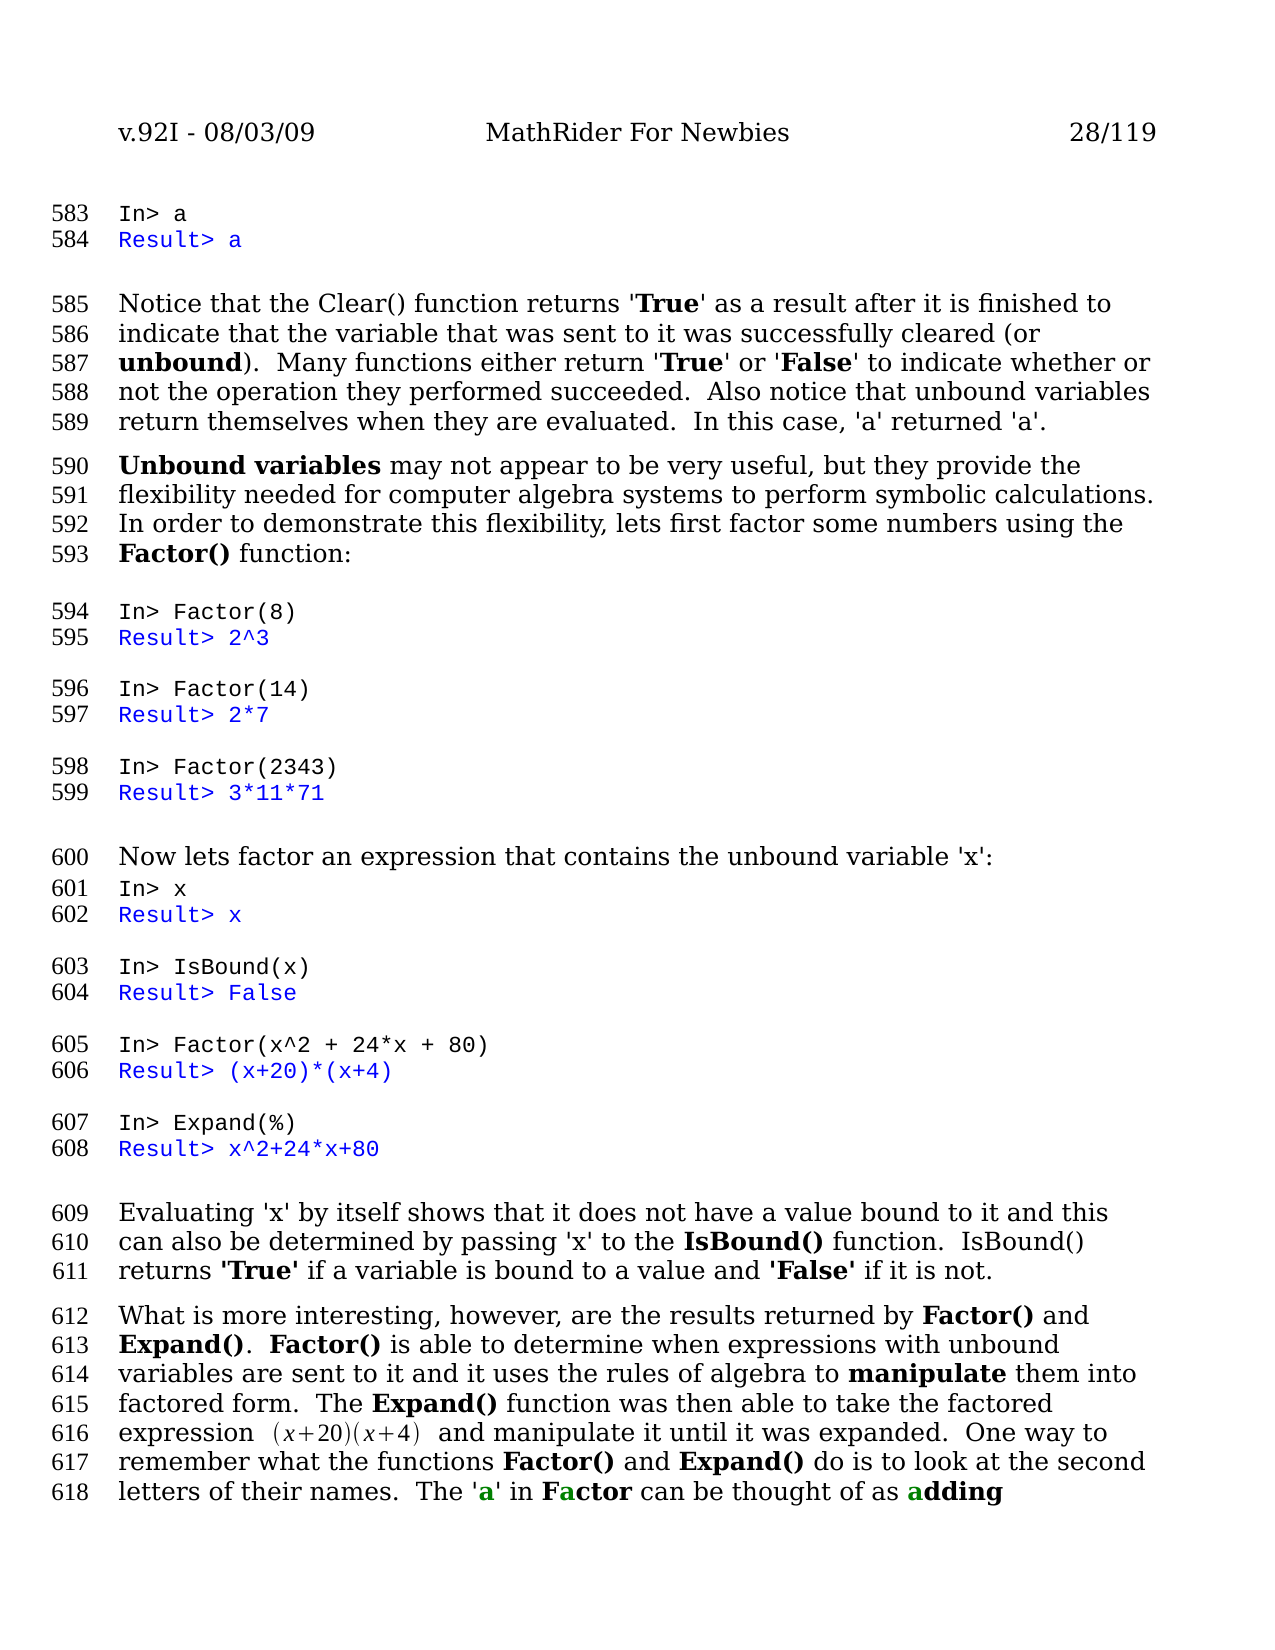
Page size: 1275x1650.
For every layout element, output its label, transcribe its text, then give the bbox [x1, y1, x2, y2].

text In> x [118, 878, 1157, 903]
text Result> False [118, 981, 1157, 1007]
text Result> x [118, 903, 1157, 929]
text In> Expand(%) [118, 1111, 1157, 1137]
text In> Factor(2343) [118, 756, 1157, 782]
text In> Factor(x^2 + 24*x + 80) [118, 1033, 1157, 1059]
text Result> a [118, 229, 1157, 254]
text Result> 2*7 [118, 704, 1157, 730]
text What is more interesting, however, are the results returned by Factor() and Expand(). Factor() is able to determine when expressions with unbound variables are sent to it and it uses the rules of algebra to manipulate them into factored form. The Expand() function was then able to take the factored expressionand manipulate it until it was expanded. One way to remember what the functions Factor() and Expand() do is to look at the second letters of their names. The 'a' in Factor can be thought of as adding [118, 1301, 1157, 1506]
text Result> x^2+24*x+80 [118, 1137, 1157, 1163]
text Now lets factor an expression that contains the unbound variable 'x': [118, 842, 1157, 872]
text In> Factor(14) [118, 678, 1157, 704]
text Evaluating 'x' by itself shows that it does not have a value bound to it and this can also be determined by passing 'x' to the IsBound() function. IsBound() returns 'True' if a variable is bound to a value and 'False' if it is not. [118, 1198, 1157, 1286]
text In> a [118, 203, 1157, 229]
text Notice that the Clear() function returns 'True' as a result after it is finished to indicate that the variable that was sent to it was successfully cleared (or unbound). Many functions either return 'True' or 'False' to indicate whether or not the operation they performed succeeded. Also notice that unbound variables return themselves when they are evaluated. In this case, 'a' returned 'a'. [118, 289, 1157, 436]
text Result> 3*11*71 [118, 782, 1157, 807]
text In> IsBound(x) [118, 955, 1157, 981]
text Result> 2^3 [118, 626, 1157, 652]
text Unbound variables may not appear to be very useful, but they provide the flexibility needed for computer algebra systems to perform symbolic calculations. In order to demonstrate this flexibility, lets first factor some numbers using the Factor() function: [118, 451, 1157, 568]
text Result> (x+20)*(x+4) [118, 1059, 1157, 1085]
text In> Factor(8) [118, 600, 1157, 626]
